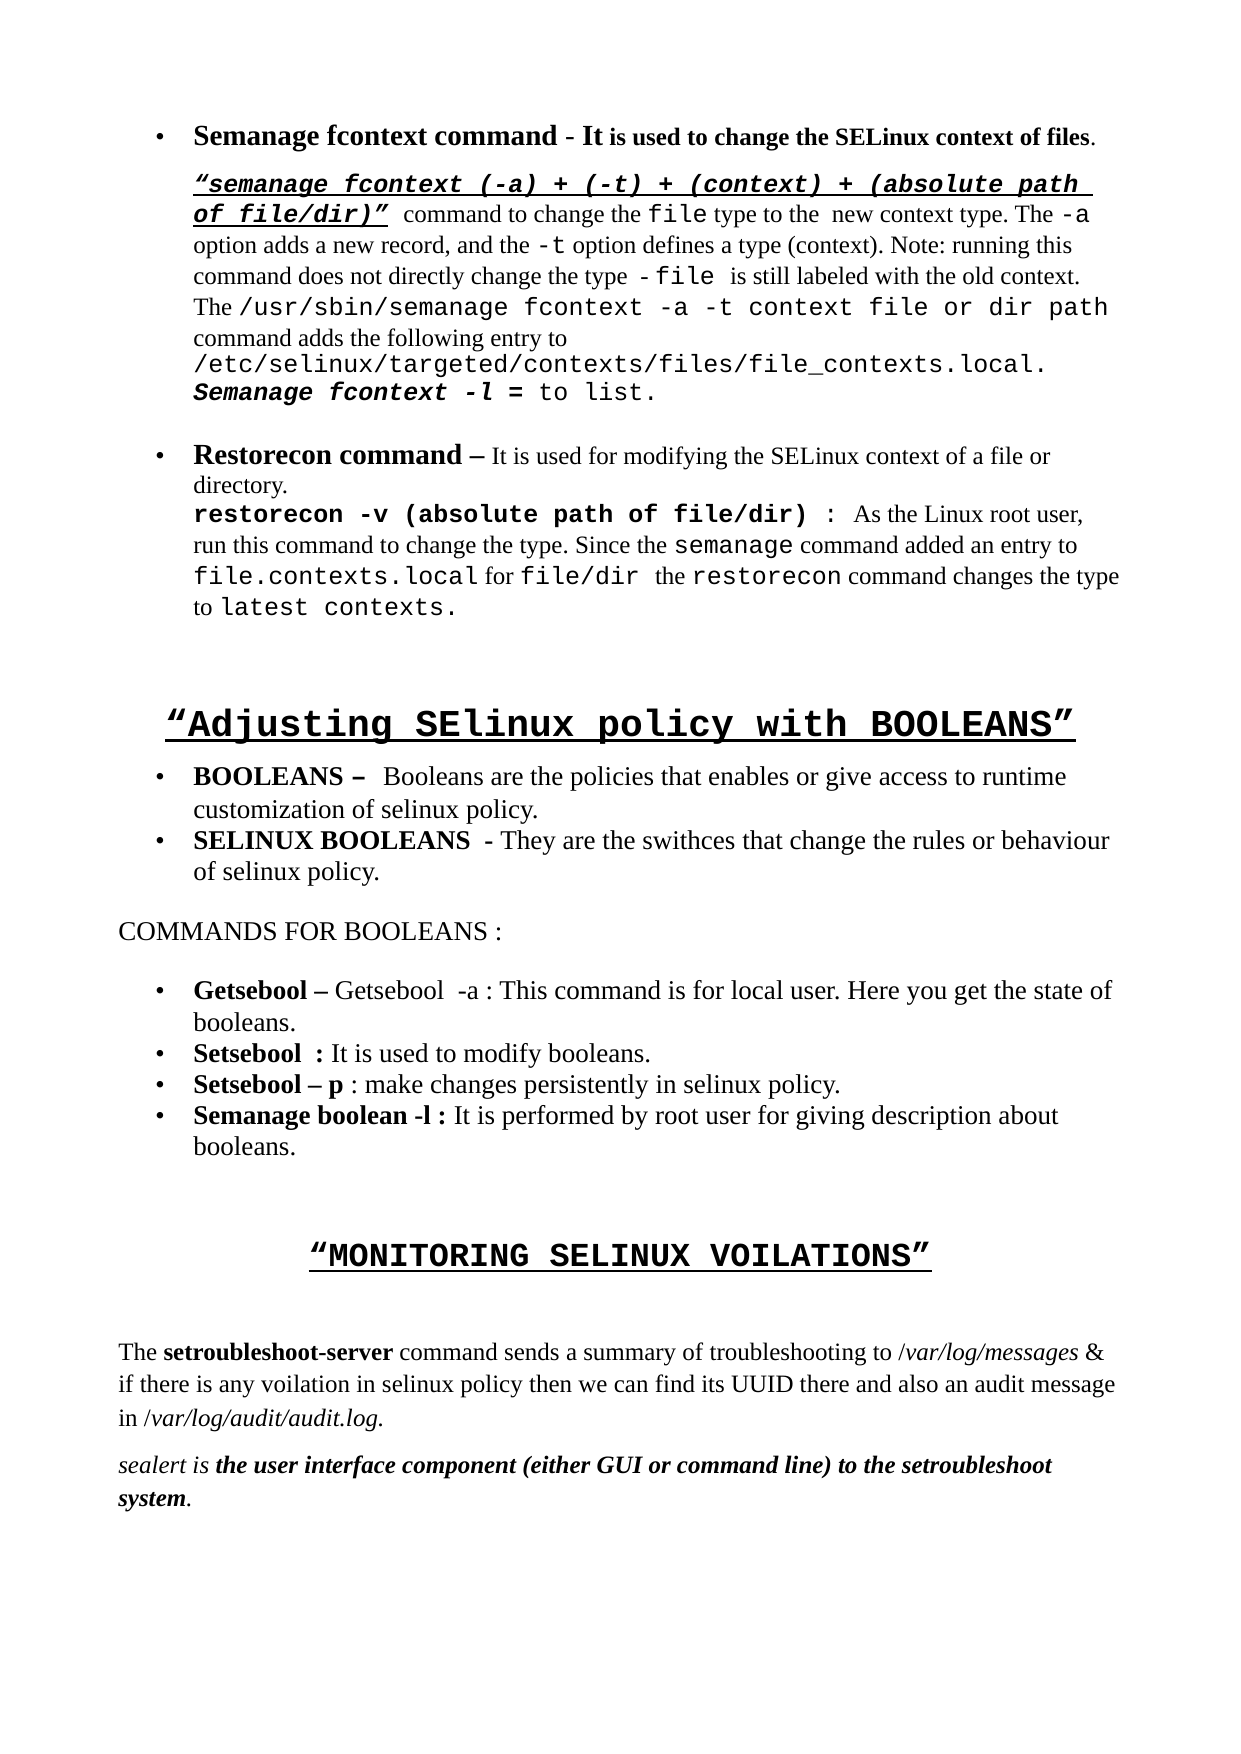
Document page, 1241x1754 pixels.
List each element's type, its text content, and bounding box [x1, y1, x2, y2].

subtitle “Adjusting SElinux policy with BOOLEANS” [118, 704, 1122, 747]
list BOOLEANS – Booleans are the policies that enables or give access to runtime customization of selinux policy. [156, 760, 1122, 824]
list Restorecon command – It is used for modifying the SELinux context of a file or directory. [156, 437, 1122, 499]
text sealert is the user interface component (either GUI or command line) to the setroubleshoot system. [118, 1450, 1122, 1512]
list Semanage fcontext command - It is used to change the SELinux context of files. [156, 118, 1122, 152]
list “semanage fcontext (-a) + (-t) + (context) + (absolute path of file/dir)” command to change the file type to the new context type. The -a option adds a new record, and the -t option defines a type (context). Note: running this command does not directly change the type - file is still labeled with the old context. [156, 171, 1122, 292]
list Setsebool – p : make changes persistently in selinux policy. [156, 1068, 1122, 1099]
list Getsebool – Getsebool -a : This command is for local user. Here you get the state of booleans. [156, 974, 1122, 1037]
list restorecon -v (absolute path of file/dir) : As the Linux root user, run this command to change the type. Since the semanage command added an entry to file.contexts.local for file/dir the restorecon command changes the type to latest contexts. [156, 499, 1122, 623]
text The setroubleshoot-server command sends a summary of troubleshooting to /var/log/messages & if there is any voilation in selinux policy then we can find its UUID there and also an audit message in /var/log/audit/audit.log. [118, 1337, 1122, 1431]
list Semanage boolean -l : It is performed by root user for giving description about booleans. [156, 1099, 1122, 1161]
list Semanage fcontext -l = to list. [156, 380, 1122, 408]
text COMMANDS FOR BOOLEANS : [118, 915, 1122, 946]
subtitle “MONITORING SELINUX VOILATIONS” [118, 1239, 1122, 1277]
list Setsebool : It is used to modify booleans. [156, 1037, 1122, 1068]
list SELINUX BOOLEANS - They are the swithces that change the rules or behaviour of selinux policy. [156, 824, 1122, 887]
list The /usr/sbin/semanage fcontext -a -t context file or dir path command adds the following entry to /etc/selinux/targeted/contexts/files/file_contexts.local. [156, 292, 1122, 380]
